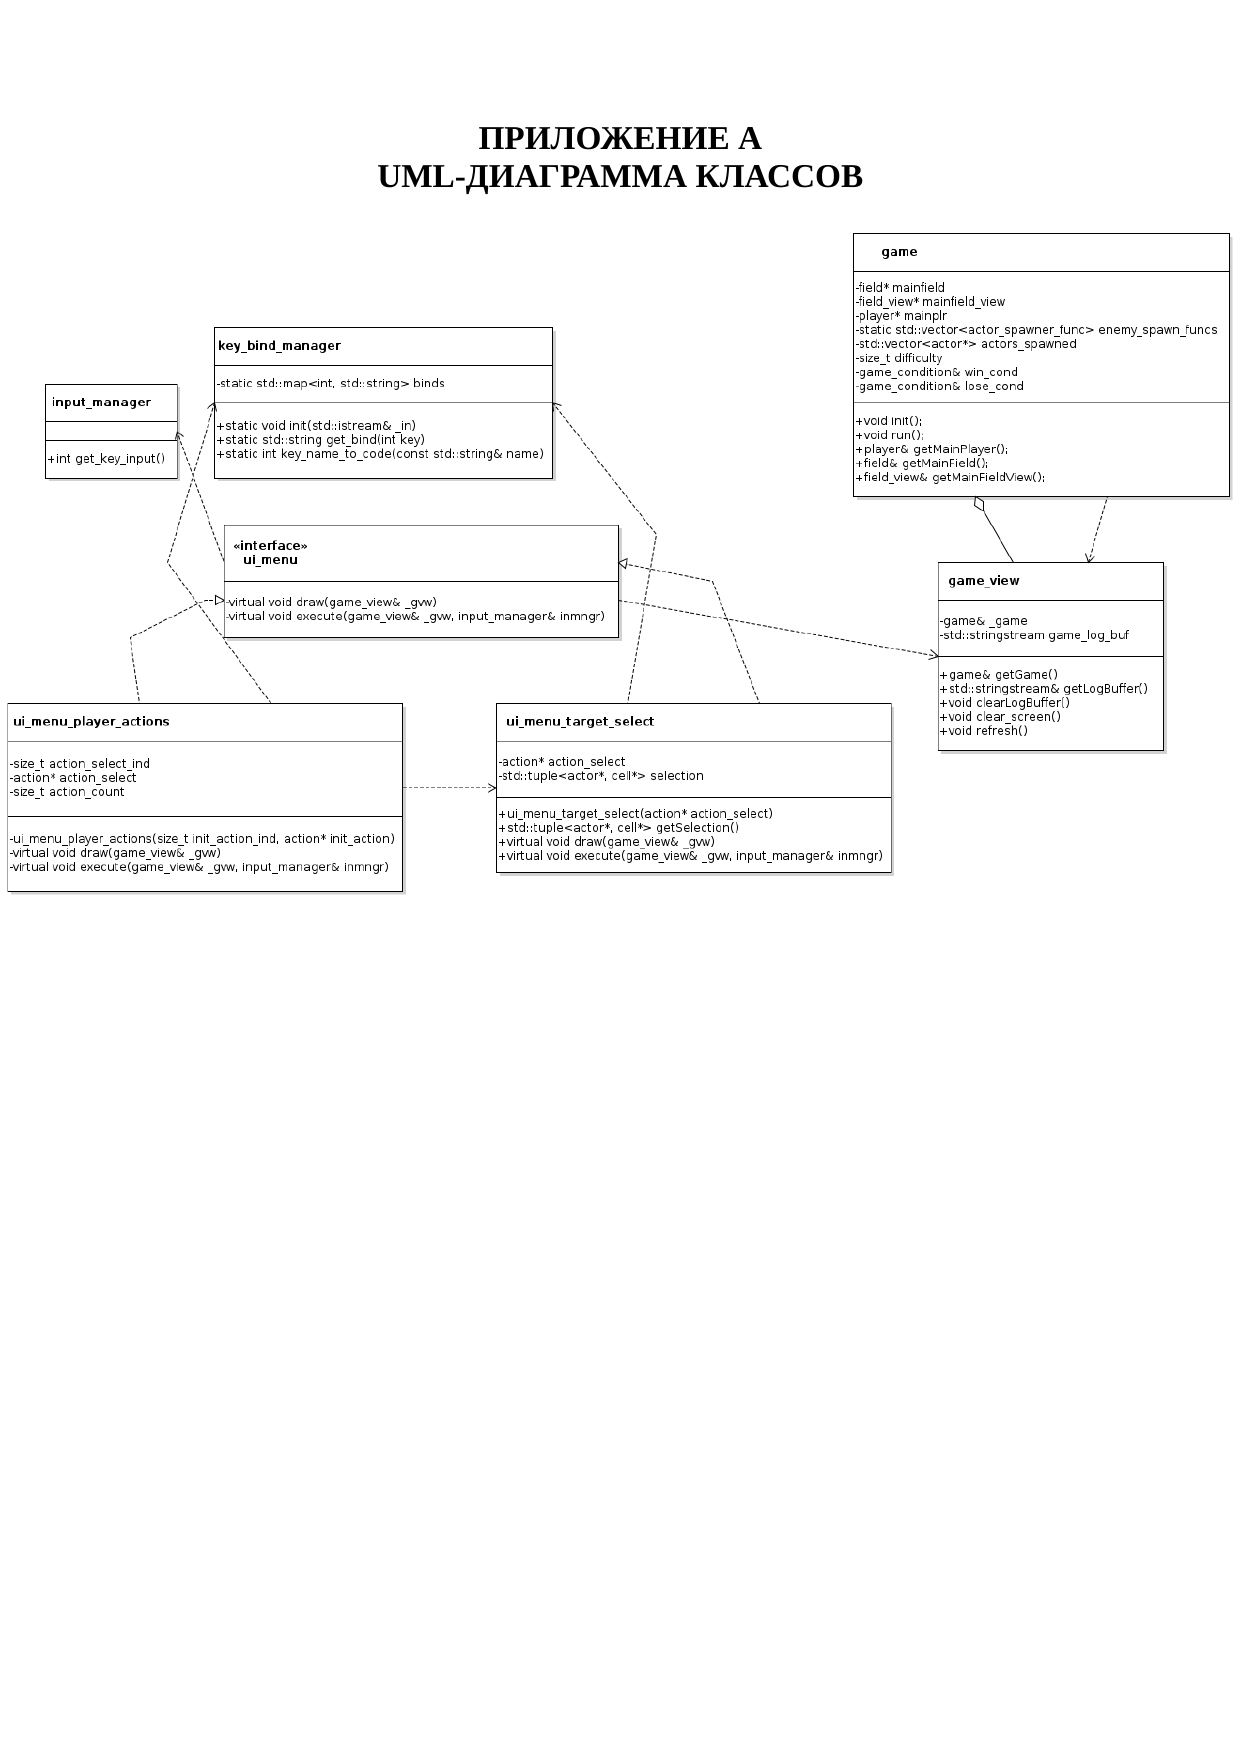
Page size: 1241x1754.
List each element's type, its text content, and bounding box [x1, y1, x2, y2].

text UML-ДИАГРАММА КЛАССОВ [118, 156, 1122, 195]
picture [7, 233, 1233, 895]
text ПРИЛОЖЕНИЕ А [118, 118, 1122, 156]
